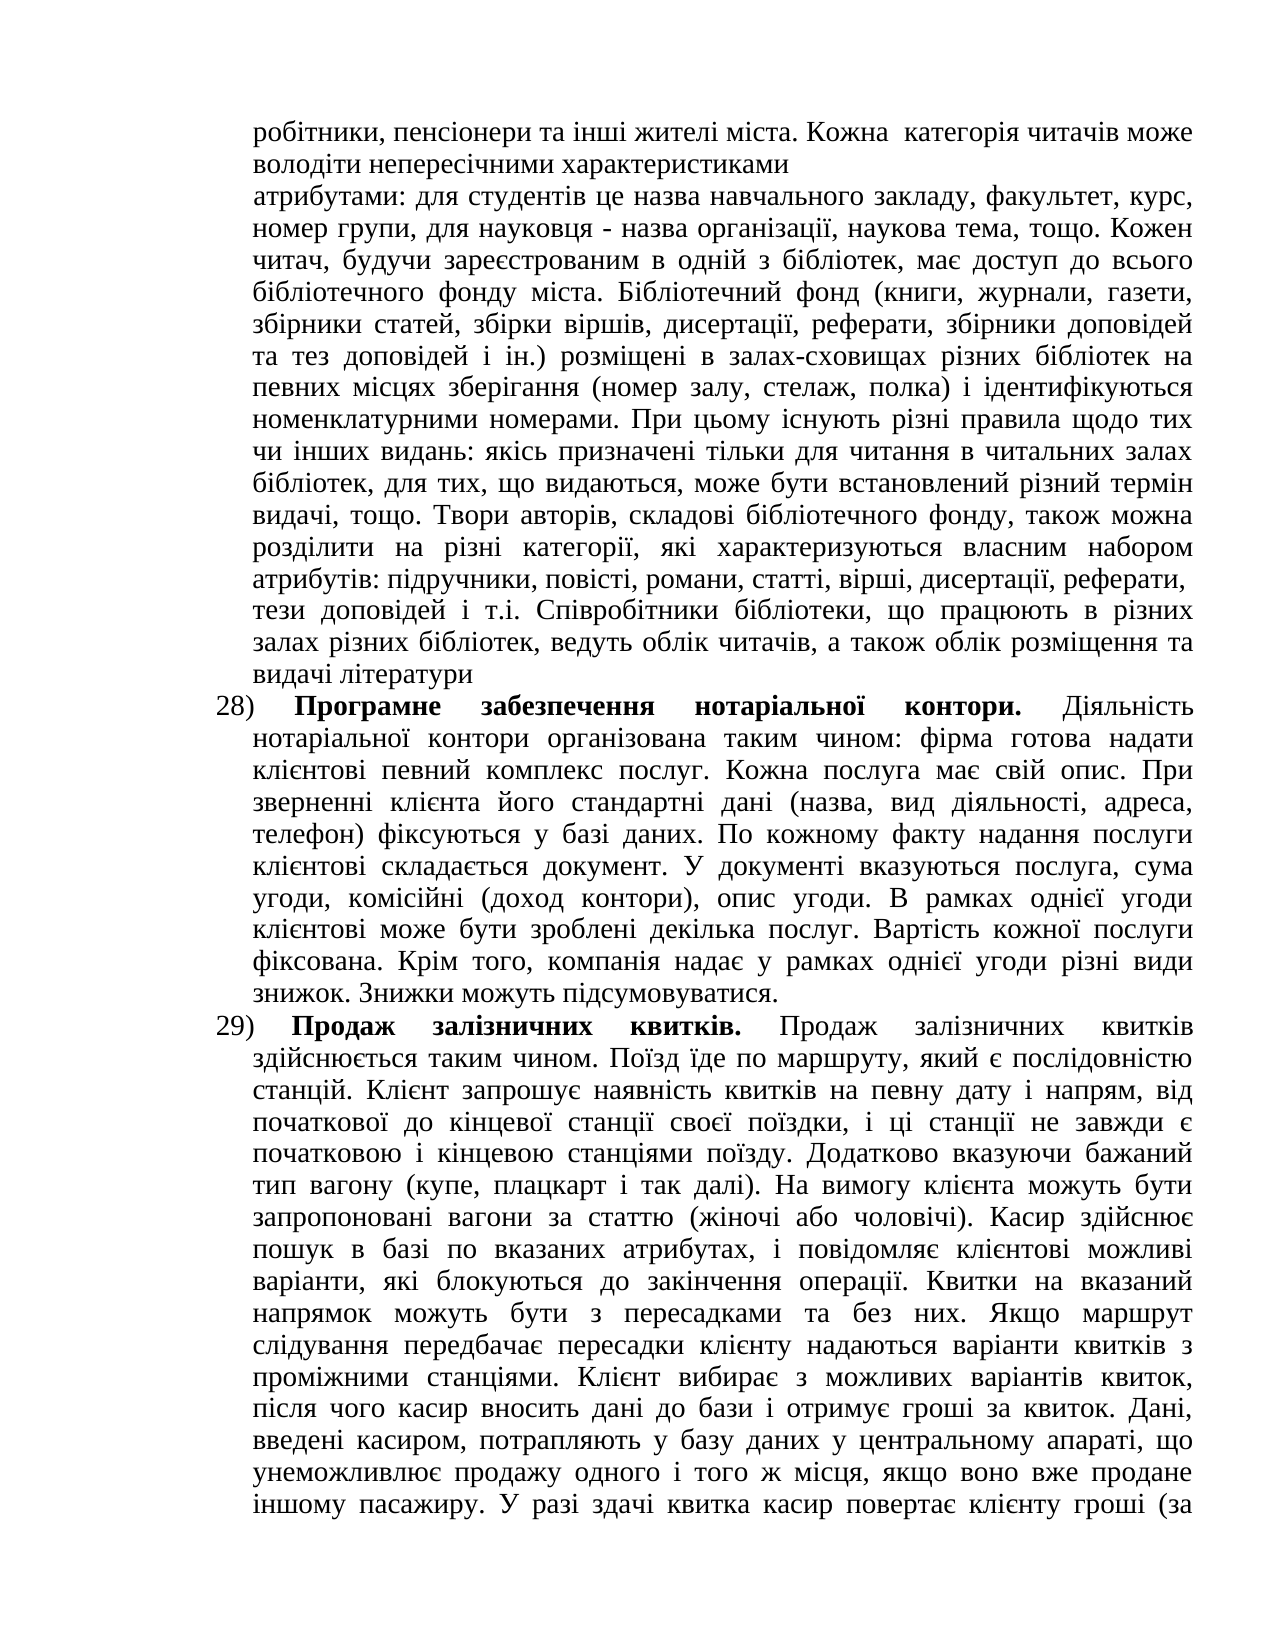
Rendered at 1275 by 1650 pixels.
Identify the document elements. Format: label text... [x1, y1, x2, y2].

text атрибутами: для студентів це назва навчального закладу, факультет, курс, номер групи, для науковця - назва організації, наукова тема, тощо. Кожен читач, будучи зареєстрованим в одній з бібліотек, має доступ до всього бібліотечного фонду міста. Бібліотечний фонд (книги, журнали, газети, збірники статей, збірки віршів, дисертації, реферати, збірники доповідей та тез доповідей і ін.) розміщені в залах-сховищах різних бібліотек на певних місцях зберігання (номер залу, стелаж, полка) і ідентифікуються номенклатурними номерами. При цьому існують різні правила щодо тих чи інших видань: якісь призначені тільки для читання в читальних залах бібліотек, для тих, що видаються, може бути встановлений різний термін видачі, тощо. Твори авторів, складові бібліотечного фонду, також можна розділити на різні категорії, які характеризуються власним набором атрибутів: підручники, повісті, романи, статті, вірші, дисертації, реферати, [252, 180, 1194, 594]
text тези доповідей і т.і. Співробітники бібліотеки, що працюють в різних залах різних бібліотек, ведуть облік читачів, а також облік розміщення та видачі літератури [252, 594, 1194, 690]
text 29) Продаж залізничних квитків. Продаж залізничних квитків здійснюється таким чином. Поїзд їде по маршруту, який є послідовністю станцій. Клієнт запрошує наявність квитків на певну дату і напрям, від початкової до кінцевої станції своєї поїздки, і ці станції не завжди є початковою і кінцевою станціями поїзду. Додатково вказуючи бажаний тип вагону (купе, плацкарт і так далі). На вимогу клієнта можуть бути запропоновані вагони за статтю (жіночі або чоловічі). Касир здійснює пошук в базі по вказаних атрибутах, і повідомляє клієнтові можливі варіанти, які блокуються до закінчення операції. Квитки на вказаний напрямок можуть бути з пересадками та без них. Якщо маршрут слідування передбачає пересадки клієнту надаються варіанти квитків з проміжними станціями. Клієнт вибирає з можливих варіантів квиток, після чого касир вносить дані до бази і отримує гроші за квиток. Дані, введені касиром, потрапляють у базу даних у центральному апараті, що унеможливлює продажу одного і того ж місця, якщо воно вже продане іншому пасажиру. У разі здачі квитка касир повертає клієнту гроші (за [216, 1010, 1194, 1520]
text 28) Програмне забезпечення нотаріальної контори. Діяльність нотаріальної контори організована таким чином: фірма готова надати клієнтові певний комплекс послуг. Кожна послуга має свій опис. При зверненні клієнта його стандартні дані (назва, вид діяльності, адреса, телефон) фіксуються у базі даних. По кожному факту надання послуги клієнтові складається документ. У документі вказуються послуга, сума угоди, комісійні (доход контори), опис угоди. В рамках однієї угоди клієнтові може бути зроблені декілька послуг. Вартість кожної послуги фіксована. Крім того, компанія надає у рамках однієї угоди різні види знижок. Знижки можуть підсумовуватися. [216, 690, 1194, 1009]
text робітники, пенсіонери та інші жителі міста. Кожна категорія читачів може володіти непересічними характеристиками [216, 116, 1194, 179]
